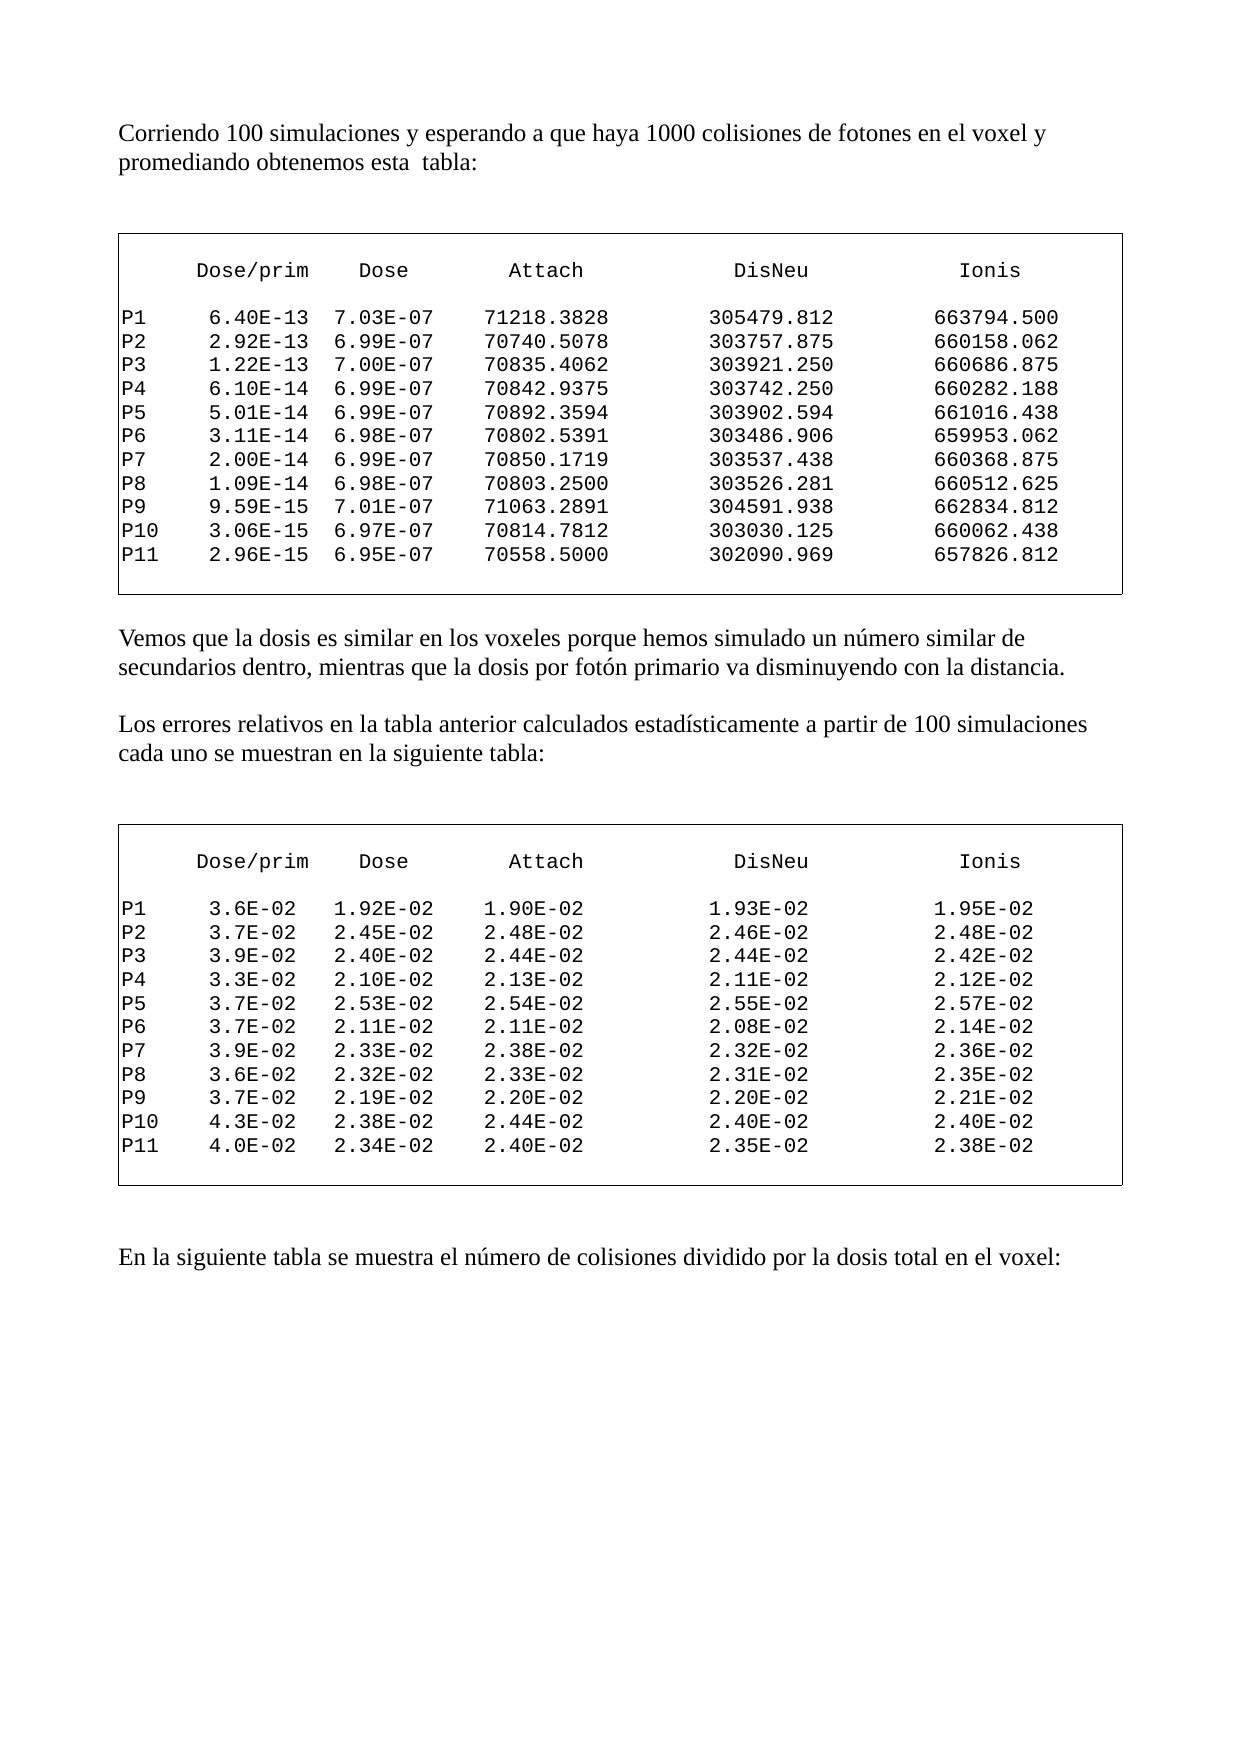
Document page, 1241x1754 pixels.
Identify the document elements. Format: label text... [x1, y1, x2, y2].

text P9 9.59E-15 7.01E-07 71063.2891 304591.938 662834.812 [119, 493, 1122, 517]
text Dose/prim Dose Attach DisNeu Ionis [119, 848, 1122, 874]
text P8 3.6E-02 2.32E-02 2.33E-02 2.31E-02 2.35E-02 [119, 1061, 1122, 1084]
text Vemos que la dosis es similar en los voxeles porque hemos simulado un número similar de secundarios dentro, mientras que la dosis por fotón primario va disminuyendo con la distancia. [118, 623, 1122, 680]
text P4 3.3E-02 2.10E-02 2.13E-02 2.11E-02 2.12E-02 [119, 966, 1122, 989]
text P6 3.11E-14 6.98E-07 70802.5391 303486.906 659953.062 [119, 422, 1122, 446]
text Corriendo 100 simulaciones y esperando a que haya 1000 colisiones de fotones en el voxel y promediando obtenemos esta tabla: [118, 118, 1122, 176]
text P9 3.7E-02 2.19E-02 2.20E-02 2.20E-02 2.21E-02 [119, 1084, 1122, 1108]
text P3 1.22E-13 7.00E-07 70835.4062 303921.250 660686.875 [119, 351, 1122, 375]
text P8 1.09E-14 6.98E-07 70803.2500 303526.281 660512.625 [119, 469, 1122, 493]
text P1 3.6E-02 1.92E-02 1.90E-02 1.93E-02 1.95E-02 [119, 895, 1122, 919]
text P2 3.7E-02 2.45E-02 2.48E-02 2.46E-02 2.48E-02 [119, 919, 1122, 942]
text P11 4.0E-02 2.34E-02 2.40E-02 2.35E-02 2.38E-02 [119, 1131, 1122, 1158]
text Dose/prim Dose Attach DisNeu Ionis [119, 257, 1122, 283]
text P11 2.96E-15 6.95E-07 70558.5000 302090.969 657826.812 [119, 541, 1122, 567]
text P4 6.10E-14 6.99E-07 70842.9375 303742.250 660282.188 [119, 375, 1122, 399]
text P2 2.92E-13 6.99E-07 70740.5078 303757.875 660158.062 [119, 328, 1122, 351]
text P7 2.00E-14 6.99E-07 70850.1719 303537.438 660368.875 [119, 446, 1122, 469]
text P10 3.06E-15 6.97E-07 70814.7812 303030.125 660062.438 [119, 517, 1122, 541]
text P3 3.9E-02 2.40E-02 2.44E-02 2.44E-02 2.42E-02 [119, 942, 1122, 966]
text P10 4.3E-02 2.38E-02 2.44E-02 2.40E-02 2.40E-02 [119, 1108, 1122, 1131]
text P5 3.7E-02 2.53E-02 2.54E-02 2.55E-02 2.57E-02 [119, 989, 1122, 1013]
text En la siguiente tabla se muestra el número de colisiones dividido por la dosis total en el voxel: [118, 1242, 1122, 1271]
text P7 3.9E-02 2.33E-02 2.38E-02 2.32E-02 2.36E-02 [119, 1037, 1122, 1061]
text P5 5.01E-14 6.99E-07 70892.3594 303902.594 661016.438 [119, 399, 1122, 422]
text P1 6.40E-13 7.03E-07 71218.3828 305479.812 663794.500 [119, 304, 1122, 328]
text Los errores relativos en la tabla anterior calculados estadísticamente a partir de 100 simulaciones cada uno se muestran en la siguiente tabla: [118, 709, 1122, 767]
text P6 3.7E-02 2.11E-02 2.11E-02 2.08E-02 2.14E-02 [119, 1013, 1122, 1037]
